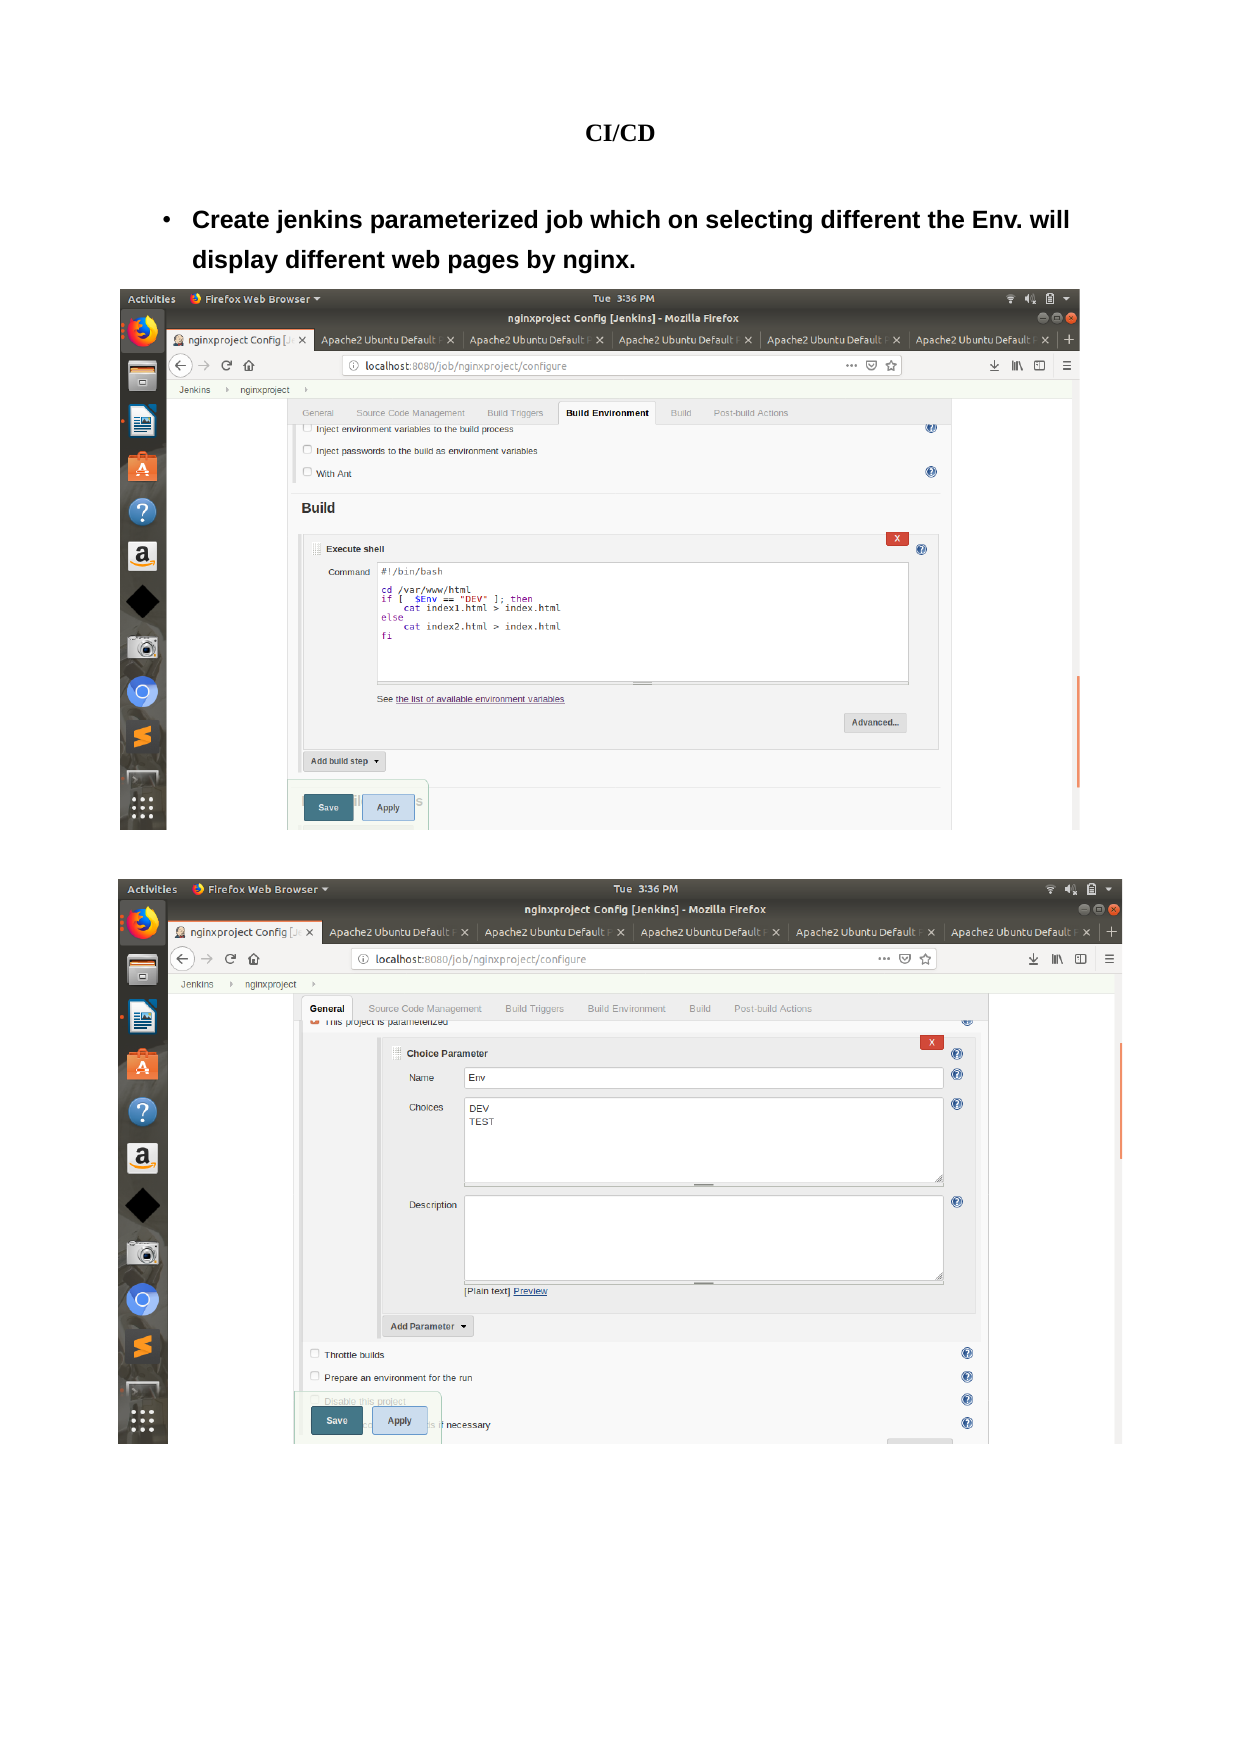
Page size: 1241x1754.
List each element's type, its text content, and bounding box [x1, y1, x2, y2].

list Create jenkins parameterized job which on selecting different the Env. will display different web pages by nginx. [162, 205, 1122, 273]
picture [118, 879, 1123, 1444]
picture [120, 289, 1080, 830]
